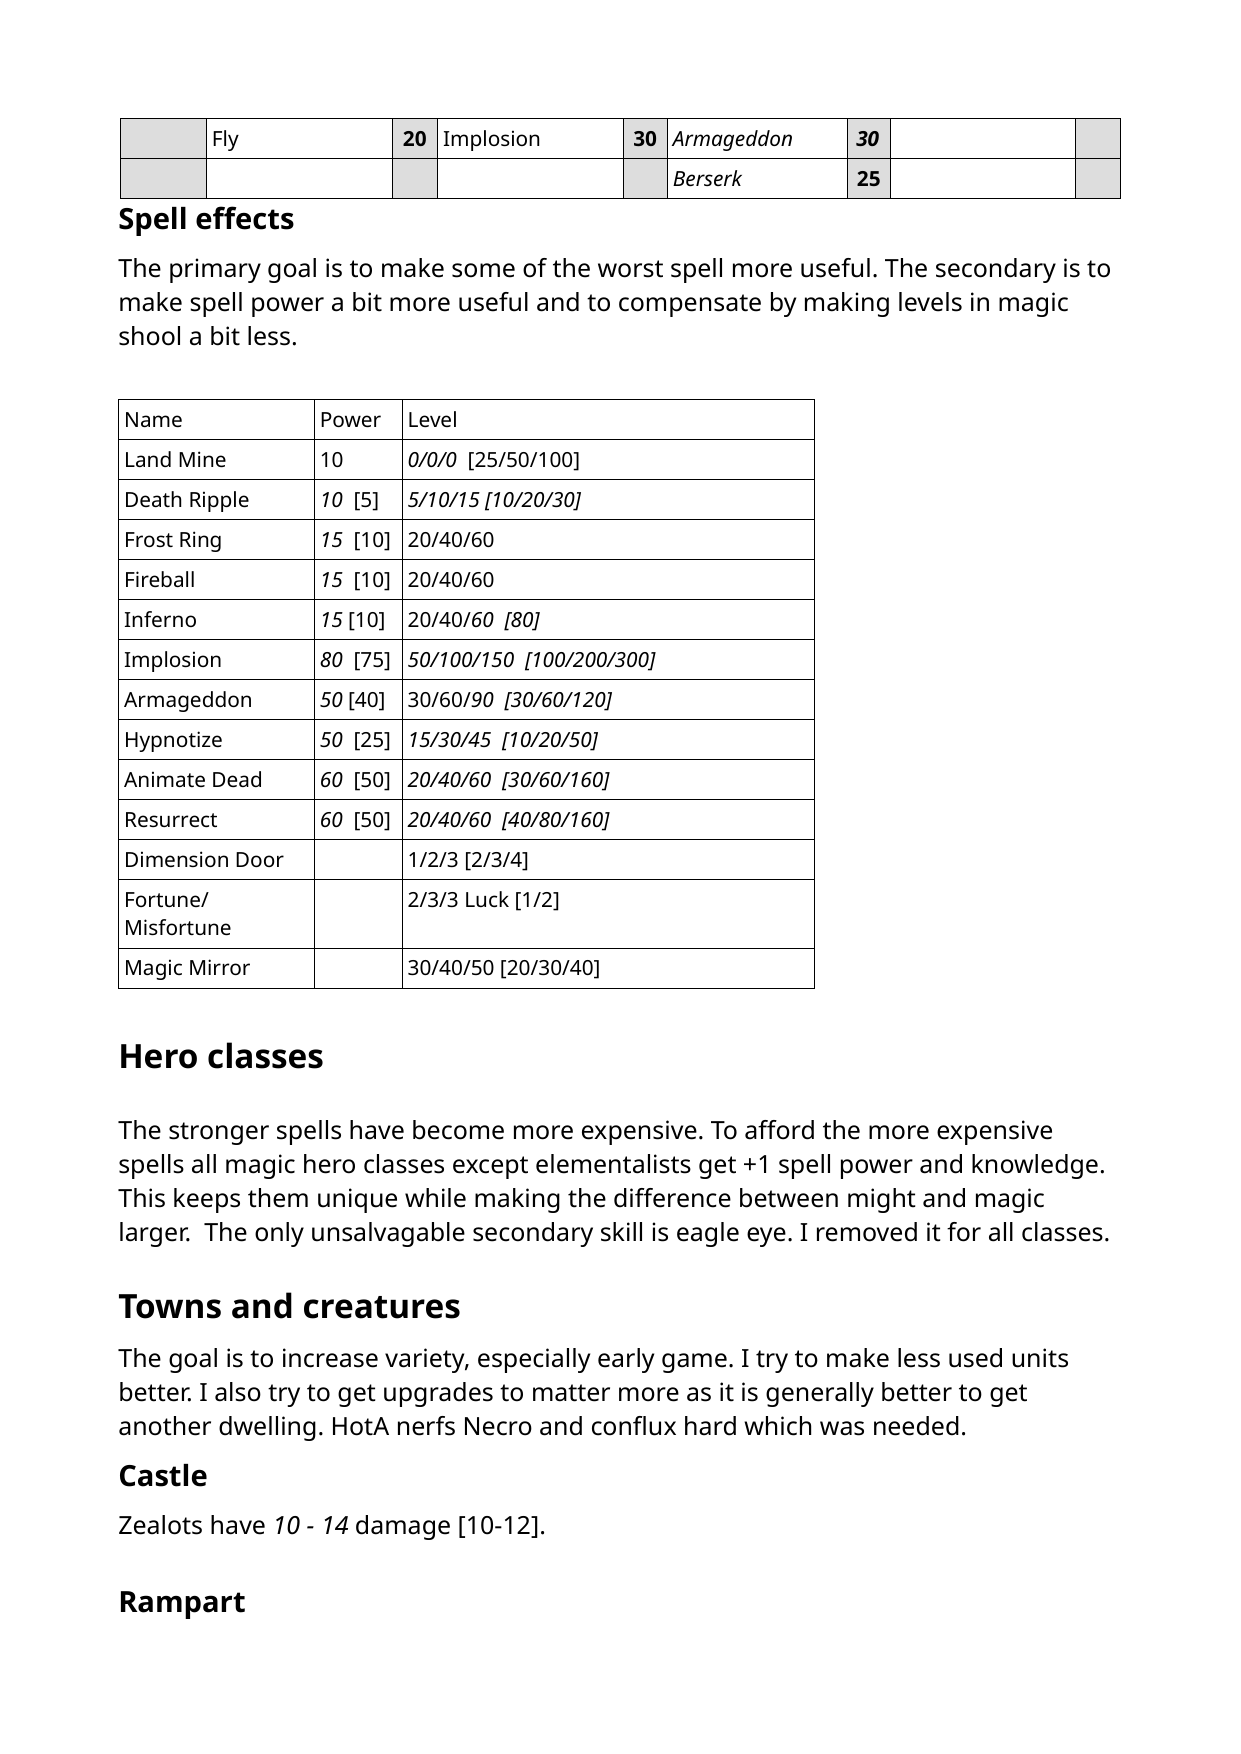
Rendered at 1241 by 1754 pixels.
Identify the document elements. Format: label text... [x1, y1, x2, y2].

table_cell 30 [624, 119, 667, 158]
table_cell Implosion [119, 640, 314, 679]
table_cell Dimension Door [119, 840, 314, 879]
table_cell Berserk [668, 159, 847, 198]
table_cell Implosion [438, 119, 623, 158]
text The primary goal is to make some of the worst spell more useful. The secondary is to make spell power a bit more useful and to compensate by making levels in magic shool a bit less. [118, 250, 1122, 353]
table_cell Armageddon [119, 680, 314, 719]
table_cell Land Mine [119, 440, 314, 479]
text Spell effects [118, 198, 1122, 238]
table_cell 1/2/3 [2/3/4] [403, 840, 814, 879]
table_cell 50 [40] [315, 680, 402, 719]
table_cell [121, 119, 206, 158]
table_cell 15 [10] [315, 600, 402, 639]
table_cell [121, 159, 206, 198]
table_cell [438, 159, 623, 198]
table_cell [1076, 119, 1120, 158]
table_cell [891, 119, 1075, 158]
table_cell 30/40/50 [20/30/40] [403, 949, 814, 988]
table_cell 20 [393, 119, 437, 158]
table_cell 15 [10] [315, 520, 402, 559]
table_cell 60 [50] [315, 760, 402, 799]
table_cell 2/3/3 Luck [1/2] [403, 880, 814, 948]
text Rampart [118, 1581, 1122, 1621]
table_cell [315, 880, 402, 948]
text Zealots have 10 - 14 damage [10-12]. [118, 1508, 1122, 1542]
table_cell 0/0/0 [25/50/100] [403, 440, 814, 479]
table_cell 15/30/45 [10/20/50] [403, 720, 814, 759]
table_cell 10 [5] [315, 480, 402, 519]
table_cell Hypnotize [119, 720, 314, 759]
table_cell 30 [848, 119, 890, 158]
text The stronger spells have become more expensive. To afford the more expensive spells all magic hero classes except elementalists get +1 spell power and knowledge. This keeps them unique while making the difference between might and magic larger. The only unsalvagable secondary skill is eagle eye. I removed it for all classes. [118, 1113, 1122, 1249]
text Castle [118, 1456, 1122, 1495]
table_cell 5/10/15 [10/20/30] [403, 480, 814, 519]
table_cell Armageddon [668, 119, 847, 158]
text The goal is to increase variety, especially early game. I try to make less used units better. I also try to get upgrades to matter more as it is generally better to get another dwelling. HotA nerfs Necro and conflux hard which was needed. [118, 1341, 1122, 1443]
table_cell Fireball [119, 560, 314, 599]
table_cell 20/40/60 [403, 560, 814, 599]
table_cell 15 [10] [315, 560, 402, 599]
text Towns and creatures [118, 1283, 1122, 1328]
table_cell 20/40/60 [30/60/160] [403, 760, 814, 799]
table_cell Fly [207, 119, 392, 158]
table_cell 20/40/60 [40/80/160] [403, 800, 814, 839]
table_cell [315, 949, 402, 988]
table_cell 20/40/60 [403, 520, 814, 559]
table_cell Magic Mirror [119, 949, 314, 988]
table_cell Inferno [119, 600, 314, 639]
table_header Level [403, 400, 814, 439]
table_cell [624, 159, 667, 198]
table_cell 30/60/90 [30/60/120] [403, 680, 814, 719]
table_cell Fortune/Misfortune [119, 880, 314, 948]
table_cell 60 [50] [315, 800, 402, 839]
table_cell 20/40/60 [80] [403, 600, 814, 639]
table_cell Frost Ring [119, 520, 314, 559]
table_cell 10 [315, 440, 402, 479]
table_cell Animate Dead [119, 760, 314, 799]
table_cell [315, 840, 402, 879]
table_cell 50 [25] [315, 720, 402, 759]
table_header Power [315, 400, 402, 439]
table_cell [207, 159, 392, 198]
table_cell 80 [75] [315, 640, 402, 679]
table_header Name [119, 400, 314, 439]
table_cell Death Ripple [119, 480, 314, 519]
table_cell Resurrect [119, 800, 314, 839]
table_cell 25 [848, 159, 890, 198]
table_cell [891, 159, 1075, 198]
table_cell [1076, 159, 1120, 198]
table_cell 50/100/150 [100/200/300] [403, 640, 814, 679]
table_cell [393, 159, 437, 198]
text Hero classes [118, 1033, 1122, 1078]
